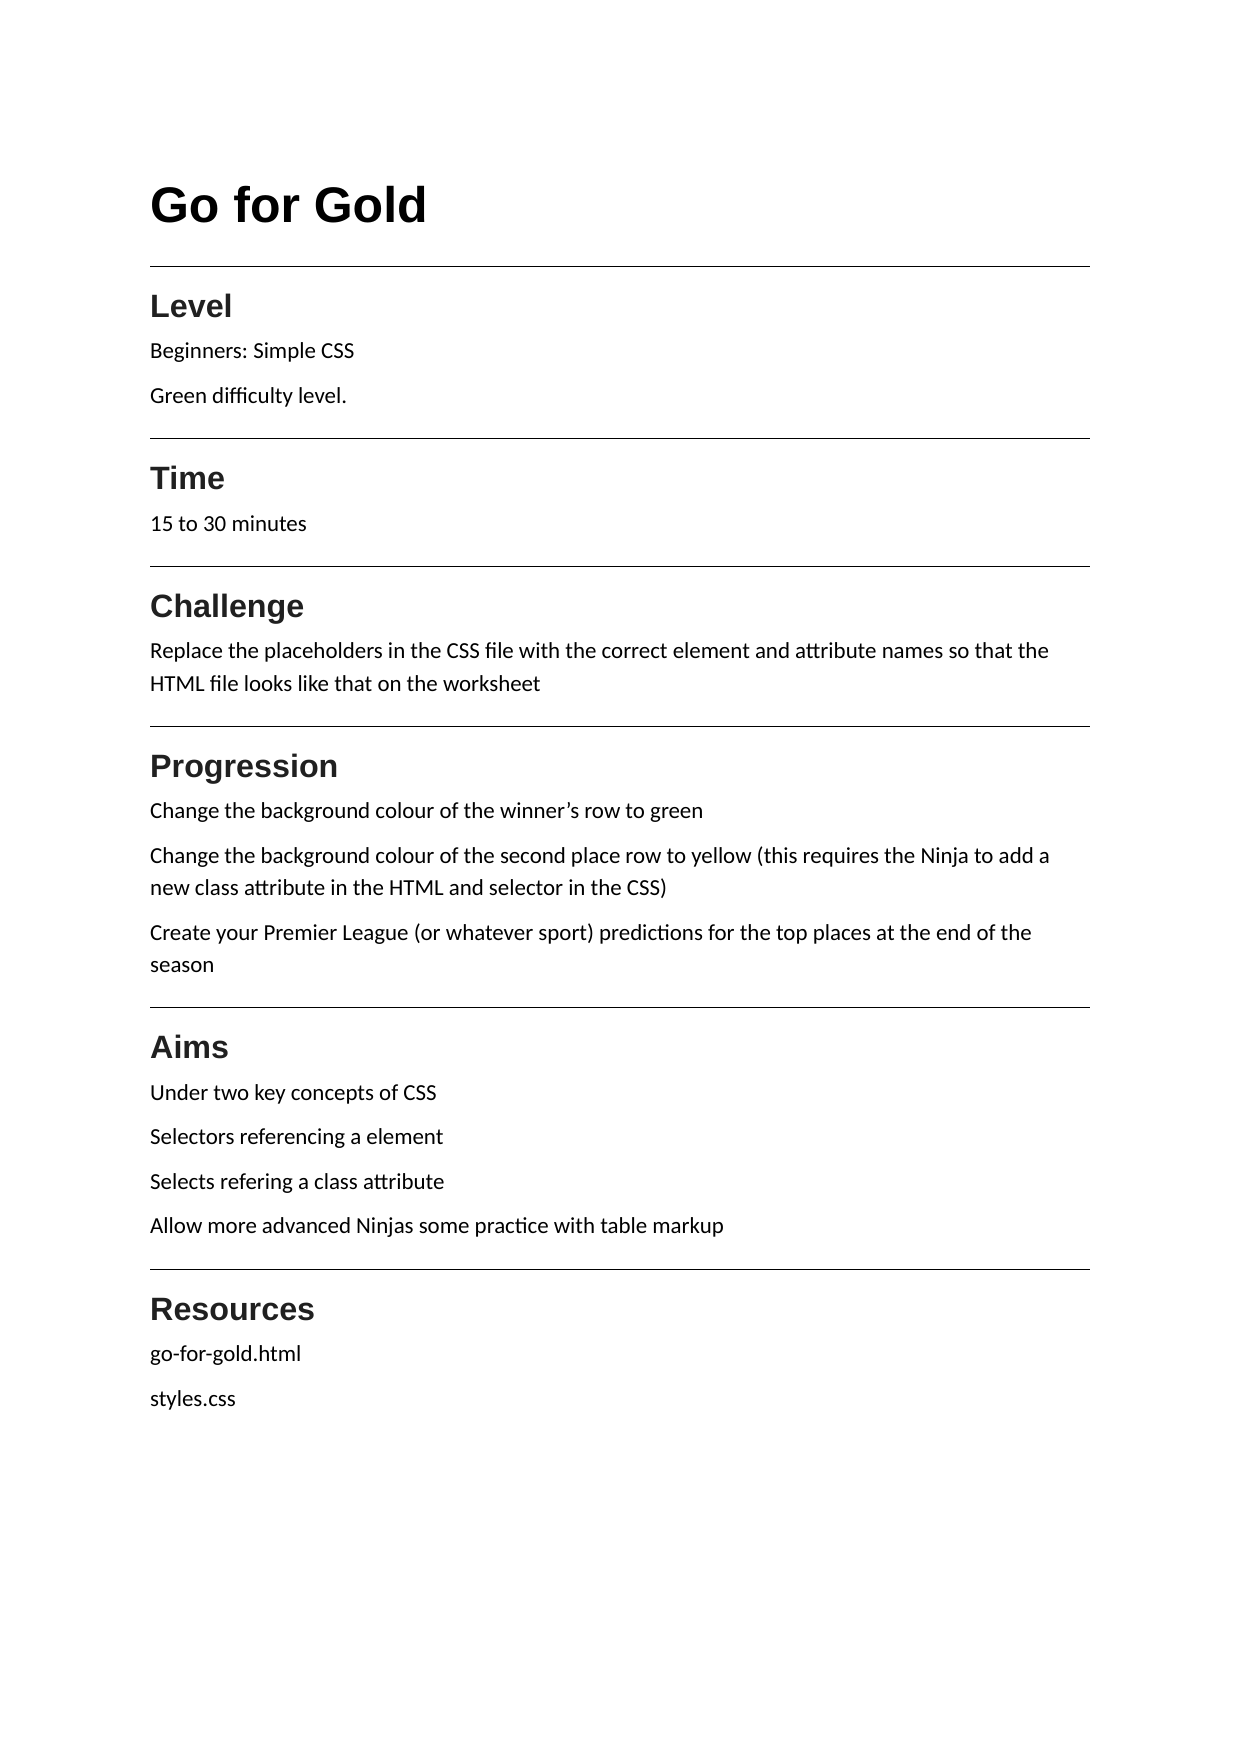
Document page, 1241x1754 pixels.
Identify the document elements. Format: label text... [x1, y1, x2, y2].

text Replace the placeholders in the CSS file with the correct element and attribute names so that the HTML file looks like that on the worksheet [150, 637, 1090, 697]
text Beginners: Simple CSS [150, 337, 1090, 364]
subtitle Resources [150, 1270, 1090, 1327]
text 15 to 30 minutes [150, 509, 1090, 537]
text Green difficulty level. [150, 381, 1090, 409]
subtitle Aims [150, 1008, 1090, 1065]
text Create your Premier League (or whatever sport) predictions for the top places at the end of the season [150, 918, 1090, 978]
subtitle Go for Gold [150, 175, 1090, 232]
text styles.css [150, 1384, 1090, 1412]
text Under two key concepts of CSS [150, 1078, 1090, 1106]
text Selectors referencing a element [150, 1122, 1090, 1150]
subtitle Time [150, 439, 1090, 496]
text go-for-gold.html [150, 1339, 1090, 1367]
subtitle Challenge [150, 567, 1090, 624]
text Selects refering a class attribute [150, 1167, 1090, 1195]
subtitle Level [150, 267, 1090, 324]
text Allow more advanced Ninjas some practice with table markup [150, 1211, 1090, 1239]
subtitle Progression [150, 727, 1090, 784]
text Change the background colour of the winner’s row to green [150, 796, 1090, 824]
text Change the background colour of the second place row to yellow (this requires the Ninja to add a new class attribute in the HTML and selector in the CSS) [150, 841, 1090, 901]
